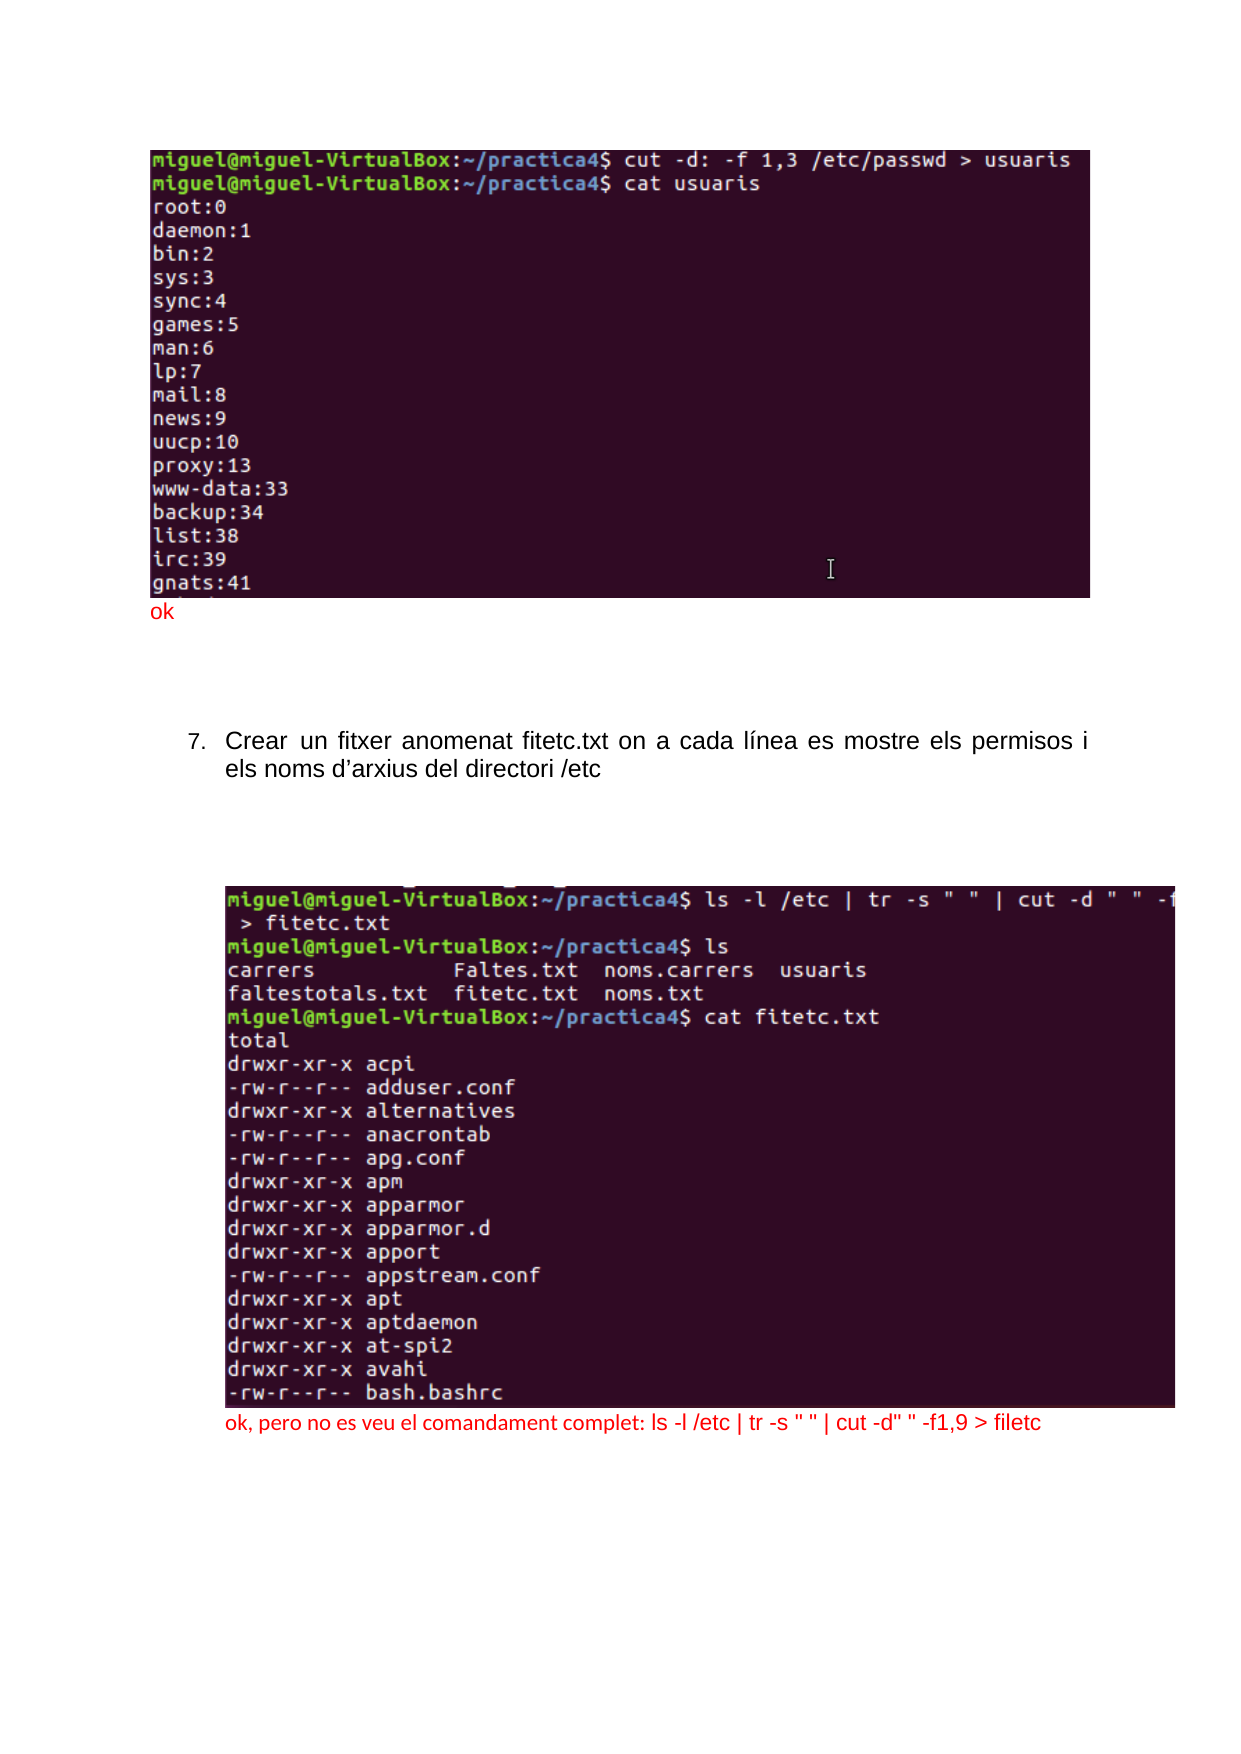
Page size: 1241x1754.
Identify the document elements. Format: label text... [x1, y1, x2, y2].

list Crear un fitxer anomenat fitetc.txt on a cada línea es mostre els permisos i els noms d’arxius del directori /etc [187, 726, 1090, 783]
text ok [150, 598, 1090, 624]
list ok, pero no es veu el comandament complet: ls -l /etc | tr -s " " | cut -d" " -f1,9 > filetc [225, 1408, 1090, 1436]
